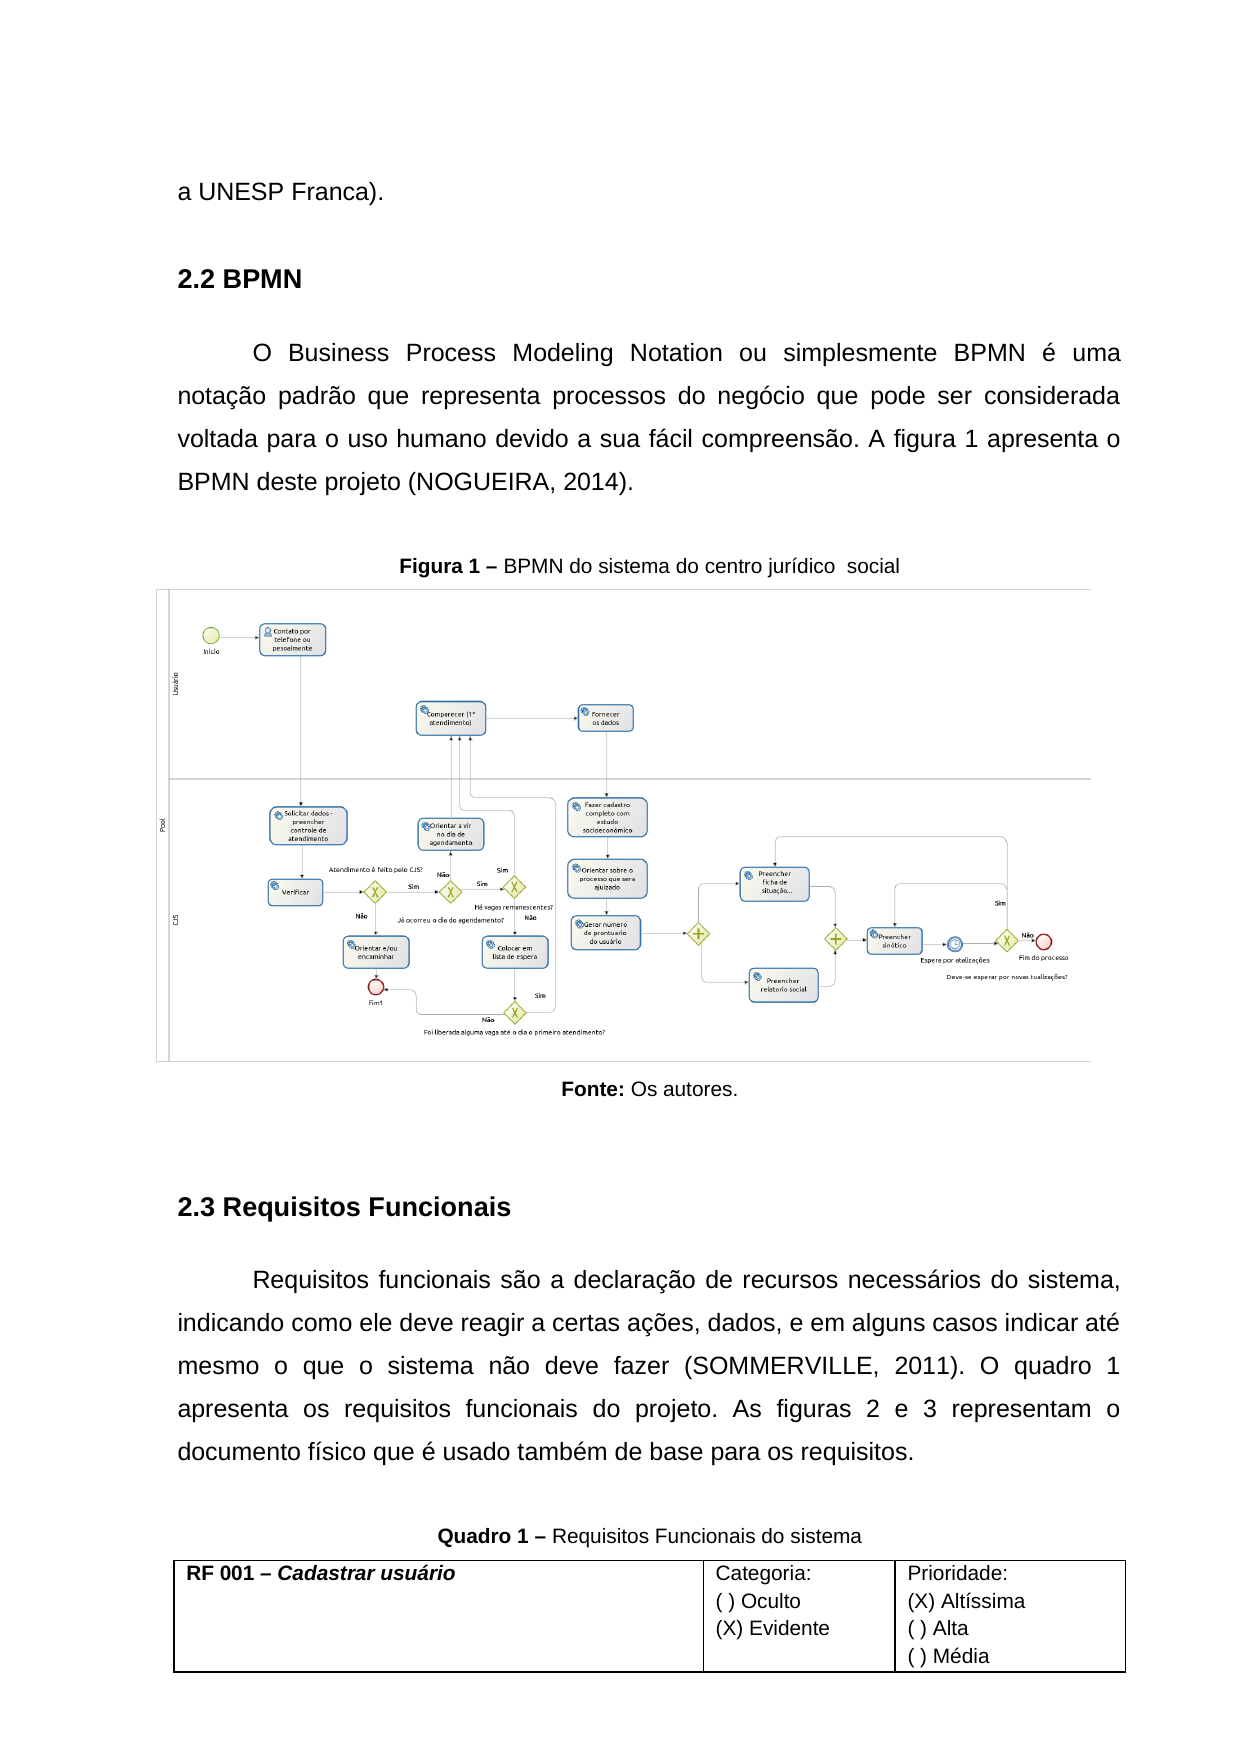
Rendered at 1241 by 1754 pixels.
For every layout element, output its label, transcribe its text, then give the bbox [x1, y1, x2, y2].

table_header RF 001 – Cadastrar usuário [175, 1561, 703, 1671]
subtitle 2.3 Requisitos Funcionais [177, 1191, 1122, 1222]
text Requisitos funcionais são a declaração de recursos necessários do sistema, indicando como ele deve reagir a certas ações, dados, e em alguns casos indicar até mesmo o que o sistema não deve fazer (SOMMERVILLE, 2011). O quadro 1 apresenta os requisitos funcionais do projeto. As figuras 2 e 3 representam o documento físico que é usado também de base para os requisitos. [177, 1265, 1122, 1466]
text Fonte: Os autores. [177, 589, 1122, 1104]
table_header Categoria: ( ) Oculto (X) Evidente [704, 1561, 894, 1671]
text a UNESP Franca). [177, 177, 1122, 206]
subtitle 2.2 BPMN [177, 263, 1122, 295]
table_header Prioridade: (X) Altíssima ( ) Alta ( ) Média [896, 1561, 1125, 1671]
text Quadro 1 – Requisitos Funcionais do sistema [177, 1524, 1122, 1548]
text Figura 1 – BPMN do sistema do centro jurídico social [177, 553, 1122, 577]
text O Business Process Modeling Notation ou simplesmente BPMN é uma notação padrão que representa processos do negócio que pode ser considerada voltada para o uso humano devido a sua fácil compreensão. A figura 1 apresenta o BPMN deste projeto (NOGUEIRA, 2014). [177, 338, 1122, 496]
picture [150, 583, 1096, 1067]
